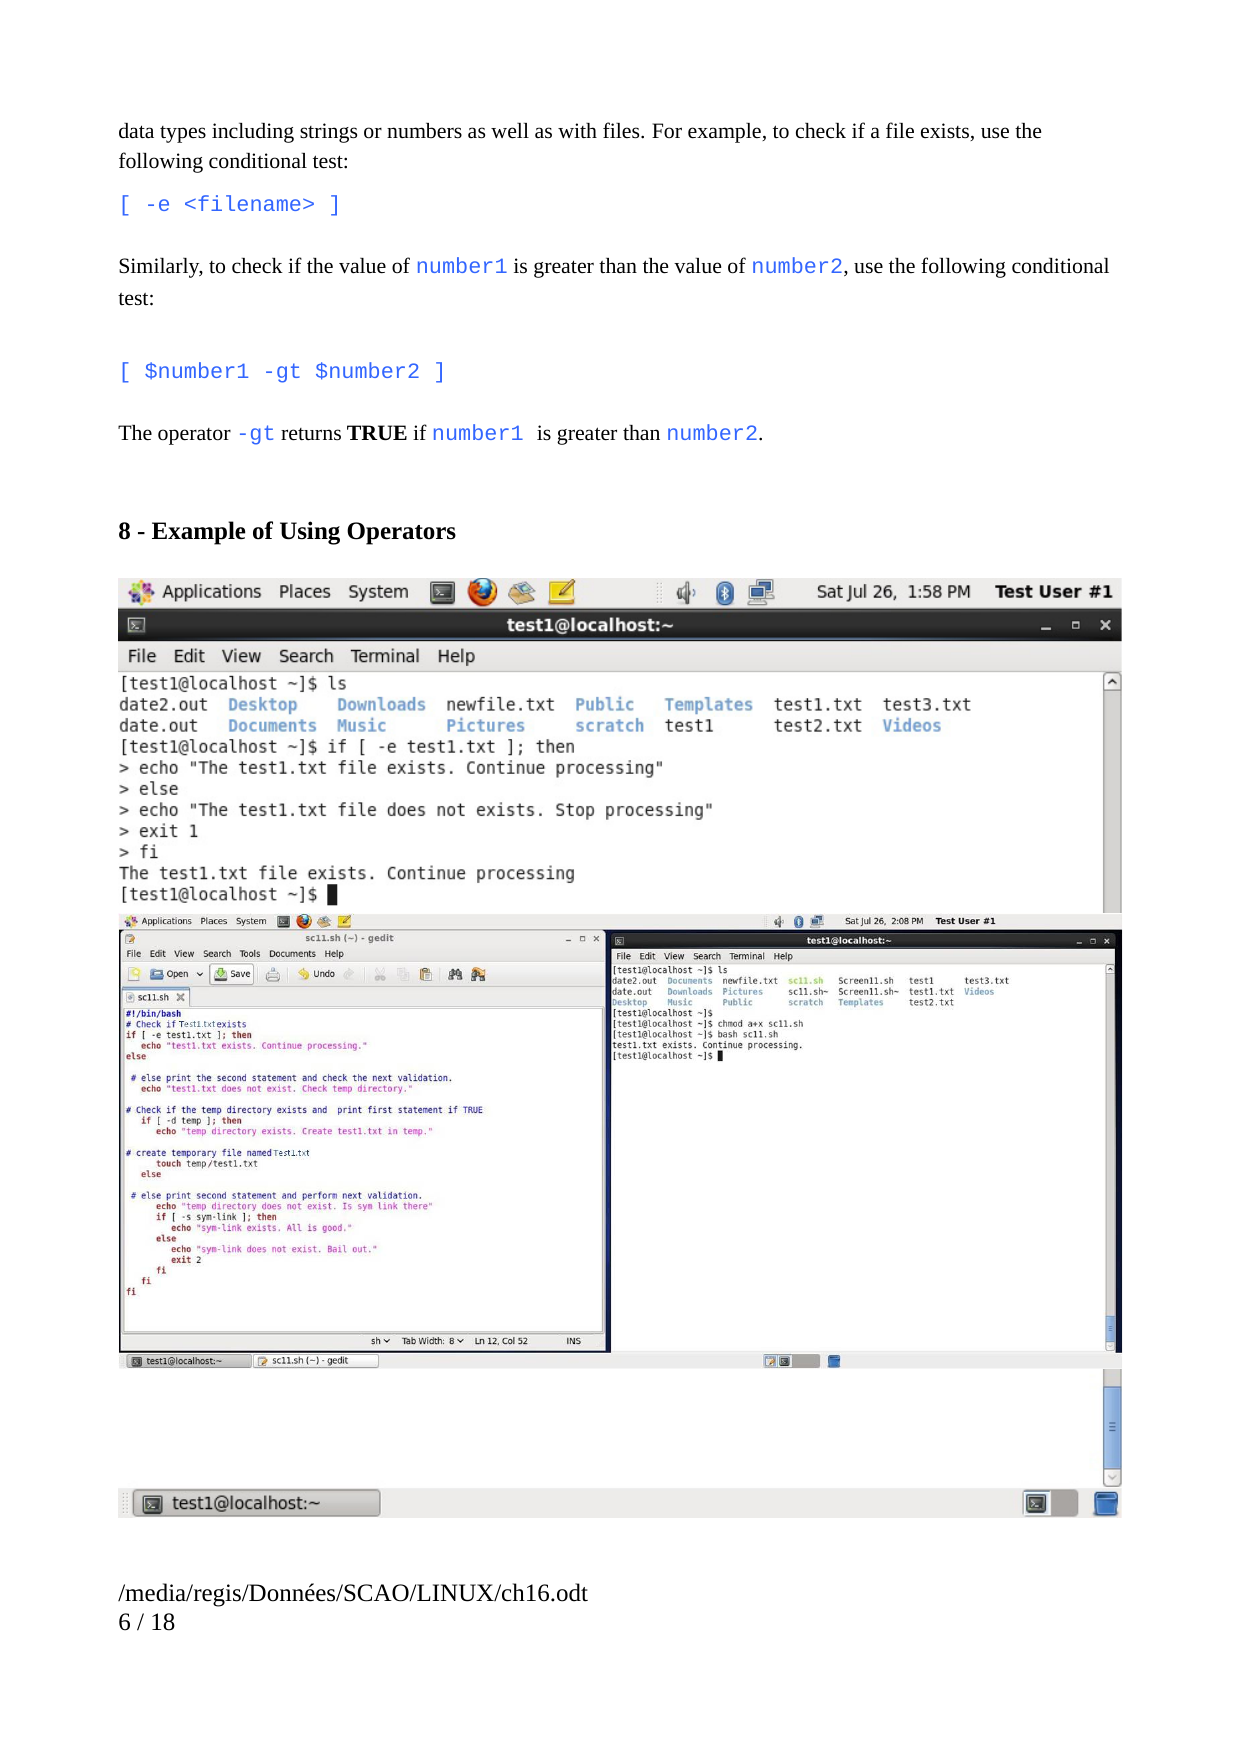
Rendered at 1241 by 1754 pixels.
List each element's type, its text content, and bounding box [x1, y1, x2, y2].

text [ -e <filename> ] Similarly, to check if the value of number1 is greater than the value of number2, use the following conditional test: [118, 193, 1122, 310]
picture [118, 578, 1123, 1518]
text [ $number1 -gt $number2 ] The operator -gt returns TRUE if number1 is greater than number2. [118, 330, 1122, 447]
text data types including strings or numbers as well as with files. For example, to check if a file exists, use the following conditional test: [118, 118, 1122, 173]
text 8 - Example of Using Operators [118, 516, 1122, 545]
